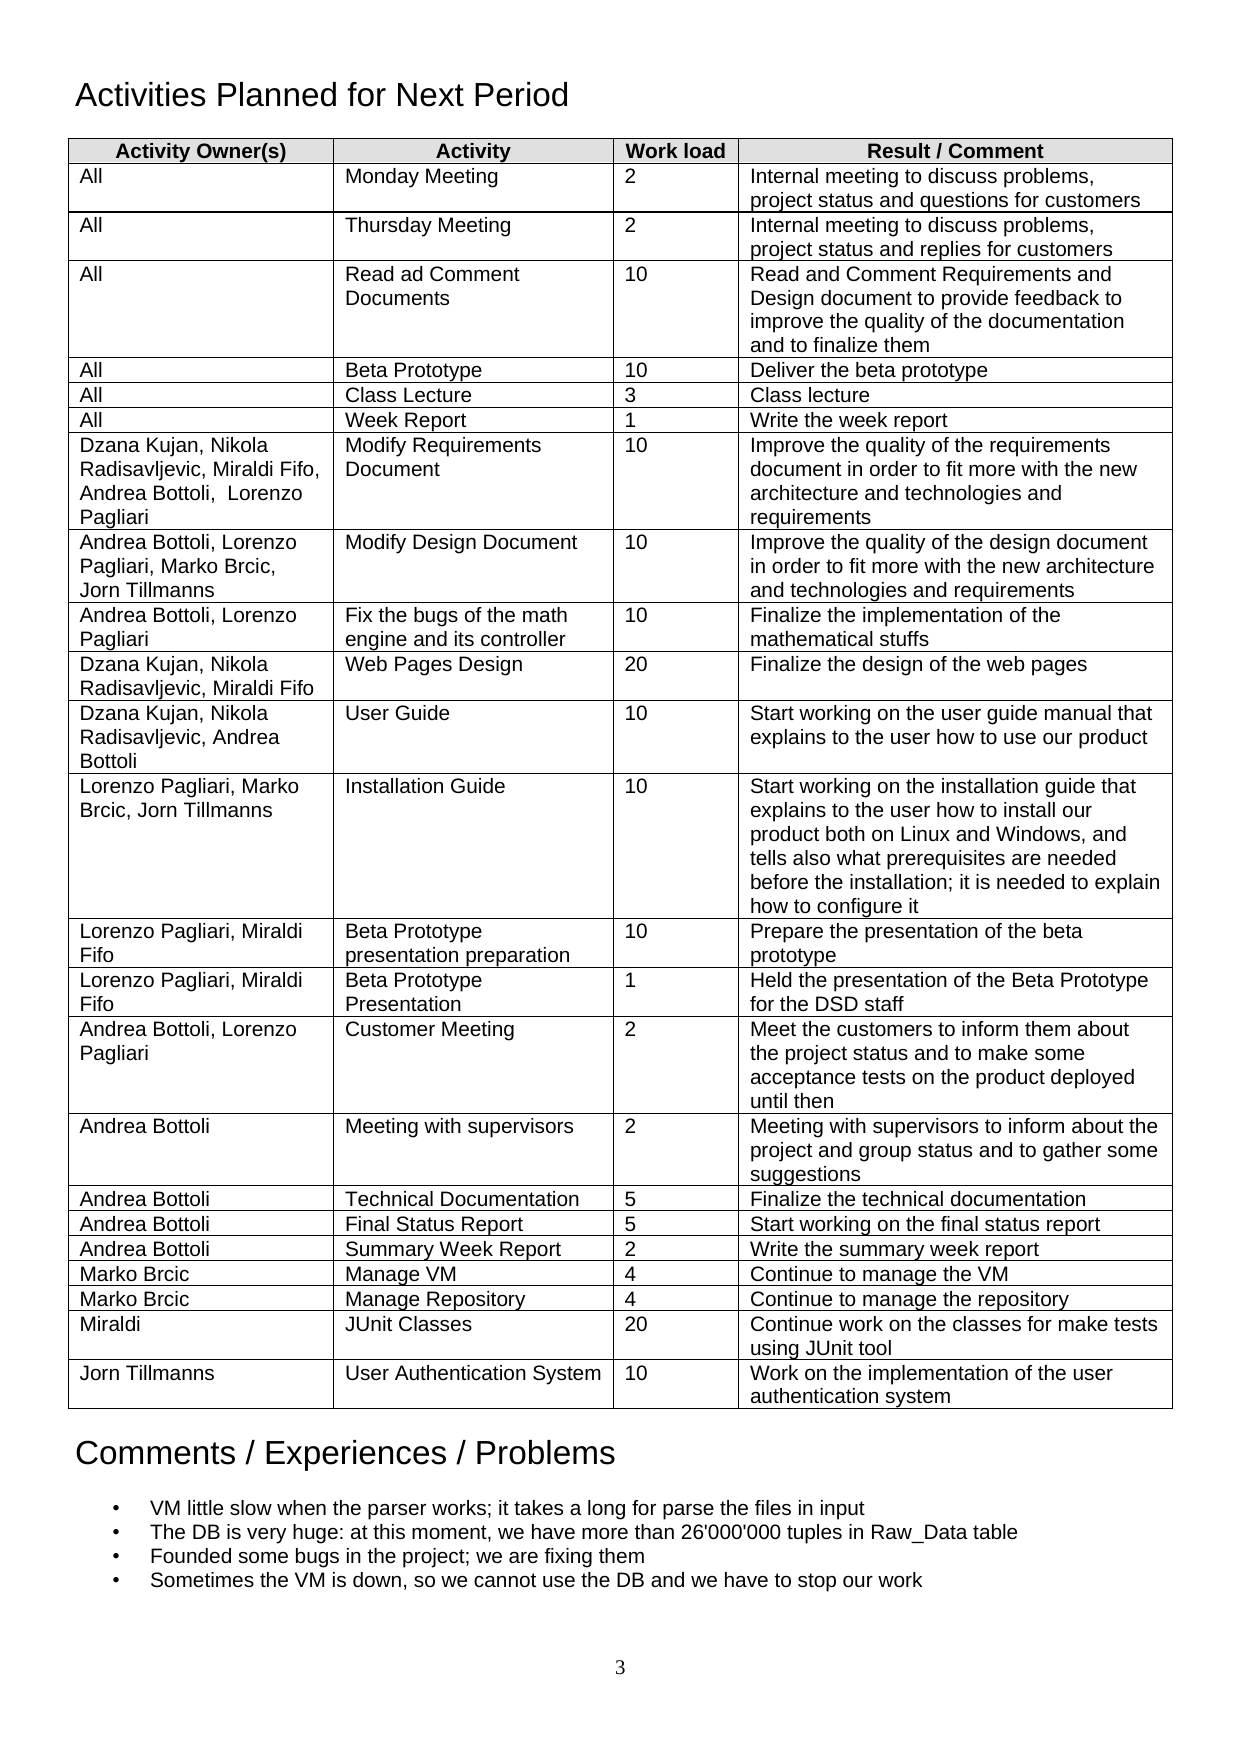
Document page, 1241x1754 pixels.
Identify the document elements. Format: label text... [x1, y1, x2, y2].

subtitle Activities Planned for Next Period [75, 75, 1165, 113]
table_cell Andrea Bottoli, Lorenzo Pagliari [69, 1017, 333, 1112]
table_cell Andrea Bottoli, Lorenzo Pagliari [69, 603, 333, 651]
table_cell 2 [614, 1114, 738, 1185]
table_cell 2 [614, 1236, 738, 1260]
table_cell Internal meeting to discuss problems, project status and replies for customers [739, 213, 1172, 260]
table_cell Improve the quality of the design document in order to fit more with the new architecture and technologies and requirements [739, 530, 1172, 602]
table_cell Summary Week Report [334, 1236, 613, 1260]
table_cell Continue work on the classes for make tests using JUnit tool [739, 1311, 1172, 1359]
table_cell Manage VM [334, 1261, 613, 1285]
table_cell Read and Comment Requirements and Design document to provide feedback to improve the quality of the documentation and to finalize them [739, 261, 1172, 357]
table_cell 4 [614, 1286, 738, 1310]
table_cell Deliver the beta prototype [739, 358, 1172, 382]
table_cell 10 [614, 358, 738, 382]
table_cell 10 [614, 530, 738, 602]
table_cell Andrea Bottoli, Lorenzo Pagliari, Marko Brcic, Jorn Tillmanns [69, 530, 333, 602]
table_cell Fix the bugs of the math engine and its controller [334, 603, 613, 651]
table_cell 1 [614, 968, 738, 1016]
table_cell 20 [614, 1311, 738, 1359]
table_cell Beta Prototype [334, 358, 613, 382]
table_cell All [69, 164, 333, 211]
table_cell Jorn Tillmanns [69, 1360, 333, 1408]
table_cell Andrea Bottoli [69, 1186, 333, 1210]
table_cell Meeting with supervisors to inform about the project and group status and to gather some suggestions [739, 1114, 1172, 1185]
table_header Activity Owner(s) [69, 139, 333, 162]
table_cell 10 [614, 433, 738, 529]
table_cell Marko Brcic [69, 1261, 333, 1285]
table_cell All [69, 213, 333, 260]
table_cell Modify Requirements Document [334, 433, 613, 529]
table_cell 5 [614, 1211, 738, 1235]
table_cell Andrea Bottoli [69, 1236, 333, 1260]
table_cell JUnit Classes [334, 1311, 613, 1359]
table_cell Start working on the installation guide that explains to the user how to install our product both on Linux and Windows, and tells also what prerequisites are needed before the installation; it is needed to explain how to configure it [739, 774, 1172, 918]
table_cell Start working on the final status report [739, 1211, 1172, 1235]
table_cell 3 [614, 383, 738, 407]
table_cell 2 [614, 213, 738, 260]
table_cell Marko Brcic [69, 1286, 333, 1310]
table_cell Beta Prototype Presentation [334, 968, 613, 1016]
table_cell 10 [614, 261, 738, 357]
table_cell 10 [614, 774, 738, 918]
table_cell 2 [614, 164, 738, 211]
list The DB is very huge: at this moment, we have more than 26'000'000 tuples in Raw_Data table [112, 1520, 1165, 1544]
list Founded some bugs in the project; we are fixing them [112, 1544, 1165, 1568]
list Sometimes the VM is down, so we cannot use the DB and we have to stop our work [112, 1568, 1165, 1592]
table_cell Technical Documentation [334, 1186, 613, 1210]
table_cell 4 [614, 1261, 738, 1285]
table_header Result / Comment [739, 139, 1172, 162]
table_cell 2 [614, 1017, 738, 1112]
table_cell Finalize the design of the web pages [739, 652, 1172, 700]
table_cell Improve the quality of the requirements document in order to fit more with the new architecture and technologies and requirements [739, 433, 1172, 529]
table_cell 5 [614, 1186, 738, 1210]
table_cell 1 [614, 408, 738, 432]
table_cell Held the presentation of the Beta Prototype for the DSD staff [739, 968, 1172, 1016]
table_cell Finalize the technical documentation [739, 1186, 1172, 1210]
table_cell Continue to manage the VM [739, 1261, 1172, 1285]
table_cell Class Lecture [334, 383, 613, 407]
table_cell Modify Design Document [334, 530, 613, 602]
table_cell Web Pages Design [334, 652, 613, 700]
table_cell 10 [614, 1360, 738, 1408]
table_cell Work on the implementation of the user authentication system [739, 1360, 1172, 1408]
table_cell Lorenzo Pagliari, Miraldi Fifo [69, 968, 333, 1016]
table_cell Write the week report [739, 408, 1172, 432]
table_cell 10 [614, 919, 738, 967]
table_cell Final Status Report [334, 1211, 613, 1235]
table_cell Thursday Meeting [334, 213, 613, 260]
subtitle Comments / Experiences / Problems [75, 1433, 1165, 1472]
table_cell Continue to manage the repository [739, 1286, 1172, 1310]
table_cell Meeting with supervisors [334, 1114, 613, 1185]
table_cell Finalize the implementation of the mathematical stuffs [739, 603, 1172, 651]
table_cell Manage Repository [334, 1286, 613, 1310]
table_cell Andrea Bottoli [69, 1114, 333, 1185]
table_cell All [69, 383, 333, 407]
table_cell Lorenzo Pagliari, Miraldi Fifo [69, 919, 333, 967]
table_cell All [69, 408, 333, 432]
table_cell User Authentication System [334, 1360, 613, 1408]
table_cell Beta Prototype presentation preparation [334, 919, 613, 967]
table_header Activity [334, 139, 613, 162]
table_cell Dzana Kujan, Nikola Radisavljevic, Miraldi Fifo [69, 652, 333, 700]
table_cell 20 [614, 652, 738, 700]
table_cell Internal meeting to discuss problems, project status and questions for customers [739, 164, 1172, 211]
table_cell Miraldi [69, 1311, 333, 1359]
table_cell Prepare the presentation of the beta prototype [739, 919, 1172, 967]
table_cell Lorenzo Pagliari, Marko Brcic, Jorn Tillmanns [69, 774, 333, 918]
table_cell Andrea Bottoli [69, 1211, 333, 1235]
table_header Work load [614, 139, 738, 162]
table_cell Monday Meeting [334, 164, 613, 211]
table_cell Class lecture [739, 383, 1172, 407]
table_cell Dzana Kujan, Nikola Radisavljevic, Miraldi Fifo, Andrea Bottoli, Lorenzo Pagliari [69, 433, 333, 529]
table_cell All [69, 358, 333, 382]
table_cell Installation Guide [334, 774, 613, 918]
table_cell Meet the customers to inform them about the project status and to make some acceptance tests on the product deployed until then [739, 1017, 1172, 1112]
table_cell Start working on the user guide manual that explains to the user how to use our product [739, 701, 1172, 773]
table_cell Week Report [334, 408, 613, 432]
table_cell 10 [614, 603, 738, 651]
table_cell All [69, 261, 333, 357]
list VM little slow when the parser works; it takes a long for parse the files in input [112, 1496, 1165, 1520]
table_cell Read ad Comment Documents [334, 261, 613, 357]
table_cell Dzana Kujan, Nikola Radisavljevic, Andrea Bottoli [69, 701, 333, 773]
table_cell 10 [614, 701, 738, 773]
table_cell Write the summary week report [739, 1236, 1172, 1260]
table_cell Customer Meeting [334, 1017, 613, 1112]
table_cell User Guide [334, 701, 613, 773]
